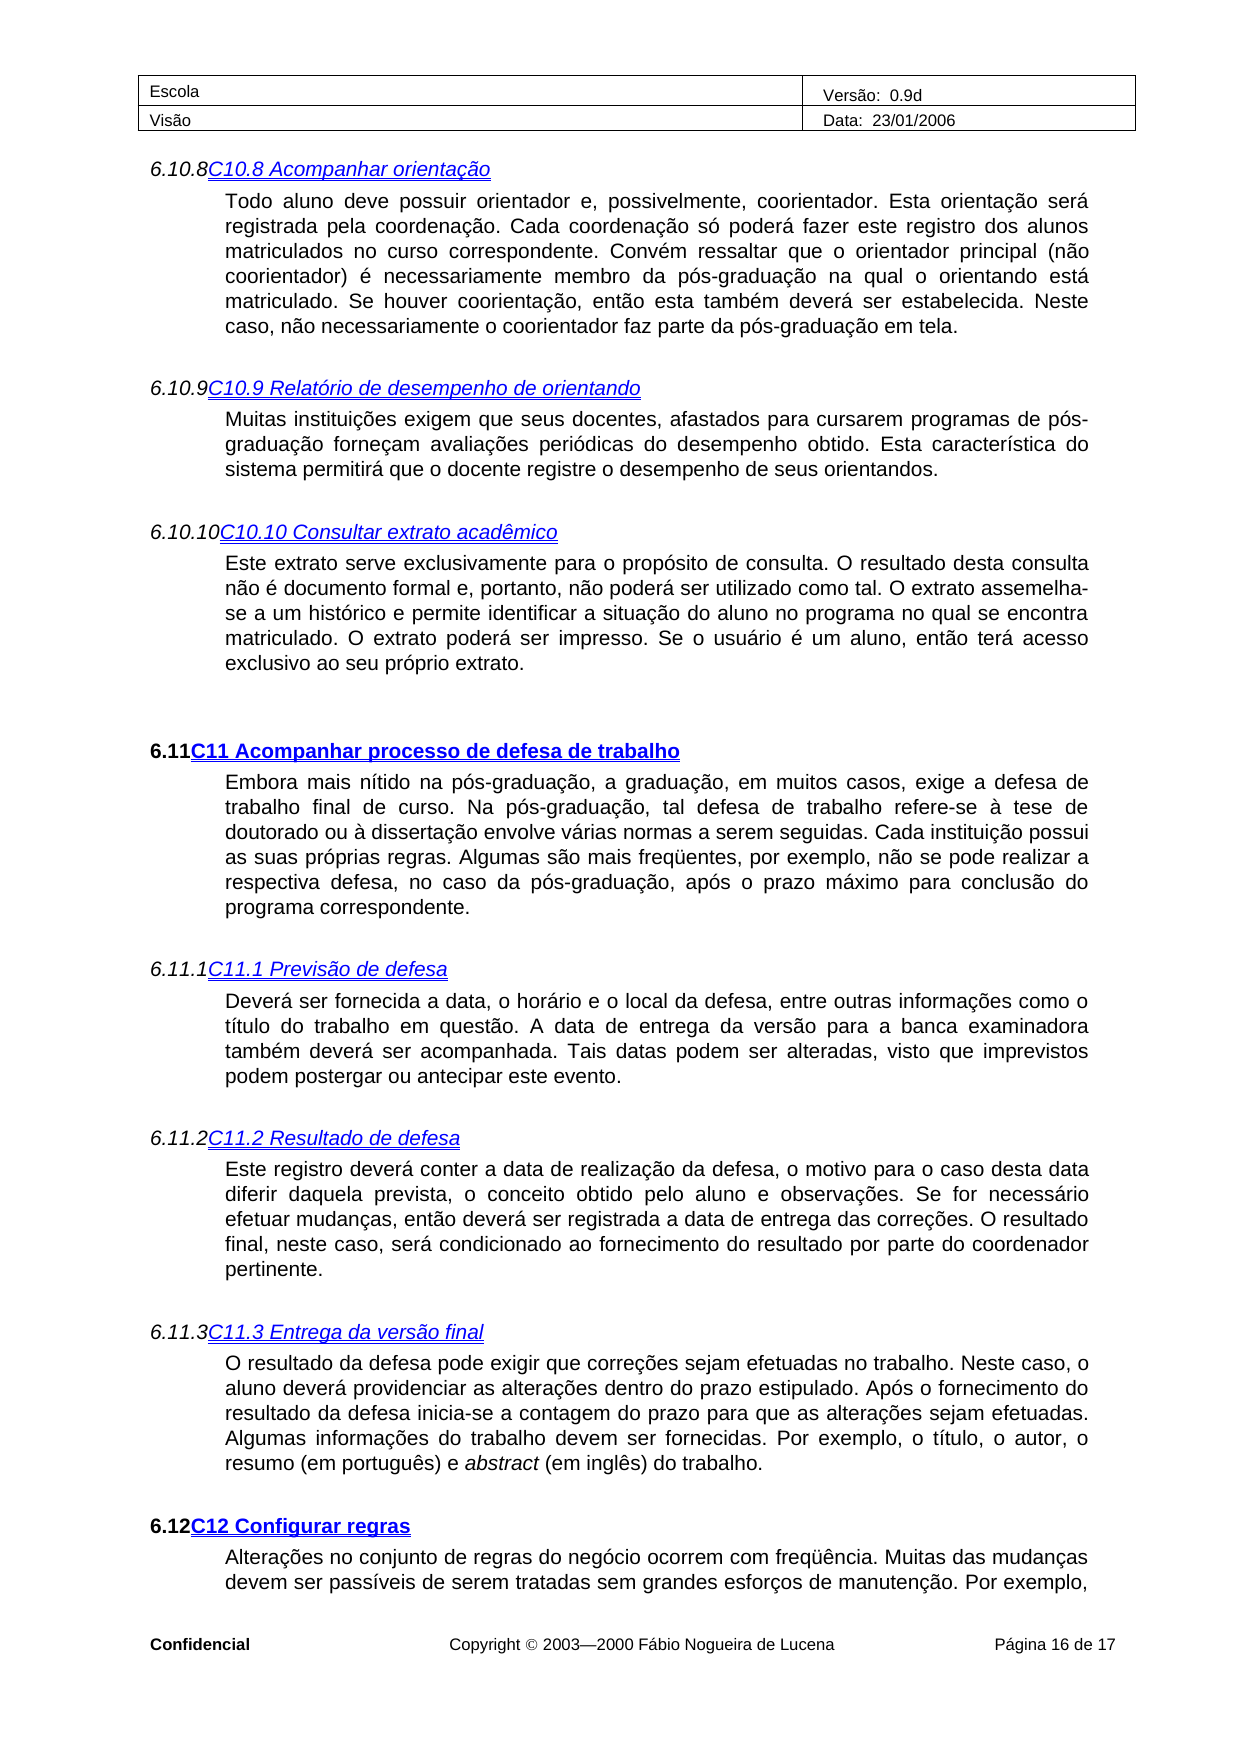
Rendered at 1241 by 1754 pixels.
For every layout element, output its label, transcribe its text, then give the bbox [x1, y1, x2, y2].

text Este registro deverá conter a data de realização da defesa, o motivo para o caso desta data diferir daquela prevista, o conceito obtido pelo aluno e observações. Se for necessário efetuar mudanças, então deverá ser registrada a data de entrega das correções. O resultado final, neste caso, será condicionado ao fornecimento do resultado por parte do coordenador pertinente. [225, 1156, 1090, 1281]
subtitle C11.3 Entrega da versão final [150, 1319, 1090, 1344]
text Todo aluno deve possuir orientador e, possivelmente, coorientador. Esta orientação será registrada pela coordenação. Cada coordenação só poderá fazer este registro dos alunos matriculados no curso correspondente. Convém ressaltar que o orientador principal (não coorientador) é necessariamente membro da pós-graduação na qual o orientando está matriculado. Se houver coorientação, então esta também deverá ser estabelecida. Neste caso, não necessariamente o coorientador faz parte da pós-graduação em tela. [225, 187, 1090, 337]
subtitle C11 Acompanhar processo de defesa de trabalho [150, 737, 1090, 762]
subtitle C10.9 Relatório de desempenho de orientando [150, 375, 1090, 400]
subtitle C10.10 Consultar extrato acadêmico [150, 519, 1090, 544]
subtitle C10.8 Acompanhar orientação [150, 156, 1090, 181]
subtitle C12 Configurar regras [150, 1512, 1090, 1537]
subtitle C11.2 Resultado de defesa [150, 1125, 1090, 1150]
text Muitas instituições exigem que seus docentes, afastados para cursarem programas de pós-graduação forneçam avaliações periódicas do desempenho obtido. Esta característica do sistema permitirá que o docente registre o desempenho de seus orientandos. [225, 406, 1090, 481]
subtitle C11.1 Previsão de defesa [150, 956, 1090, 981]
text Embora mais nítido na pós-graduação, a graduação, em muitos casos, exige a defesa de trabalho final de curso. Na pós-graduação, tal defesa de trabalho refere-se à tese de doutorado ou à dissertação envolve várias normas a serem seguidas. Cada instituição possui as suas próprias regras. Algumas são mais freqüentes, por exemplo, não se pode realizar a respectiva defesa, no caso da pós-graduação, após o prazo máximo para conclusão do programa correspondente. [225, 769, 1090, 919]
text Deverá ser fornecida a data, o horário e o local da defesa, entre outras informações como o título do trabalho em questão. A data de entrega da versão para a banca examinadora também deverá ser acompanhada. Tais datas podem ser alteradas, visto que imprevistos podem postergar ou antecipar este evento. [225, 987, 1090, 1087]
text O resultado da defesa pode exigir que correções sejam efetuadas no trabalho. Neste caso, o aluno deverá providenciar as alterações dentro do prazo estipulado. Após o fornecimento do resultado da defesa inicia-se a contagem do prazo para que as alterações sejam efetuadas. Algumas informações do trabalho devem ser fornecidas. Por exemplo, o título, o autor, o resumo (em português) e abstract (em inglês) do trabalho. [225, 1350, 1090, 1475]
text Este extrato serve exclusivamente para o propósito de consulta. O resultado desta consulta não é documento formal e, portanto, não poderá ser utilizado como tal. O extrato assemelha-se a um histórico e permite identificar a situação do aluno no programa no qual se encontra matriculado. O extrato poderá ser impresso. Se o usuário é um aluno, então terá acesso exclusivo ao seu próprio extrato. [225, 550, 1090, 675]
text Alterações no conjunto de regras do negócio ocorrem com freqüência. Muitas das mudanças devem ser passíveis de serem tratadas sem grandes esforços de manutenção. Por exemplo, [225, 1544, 1090, 1594]
